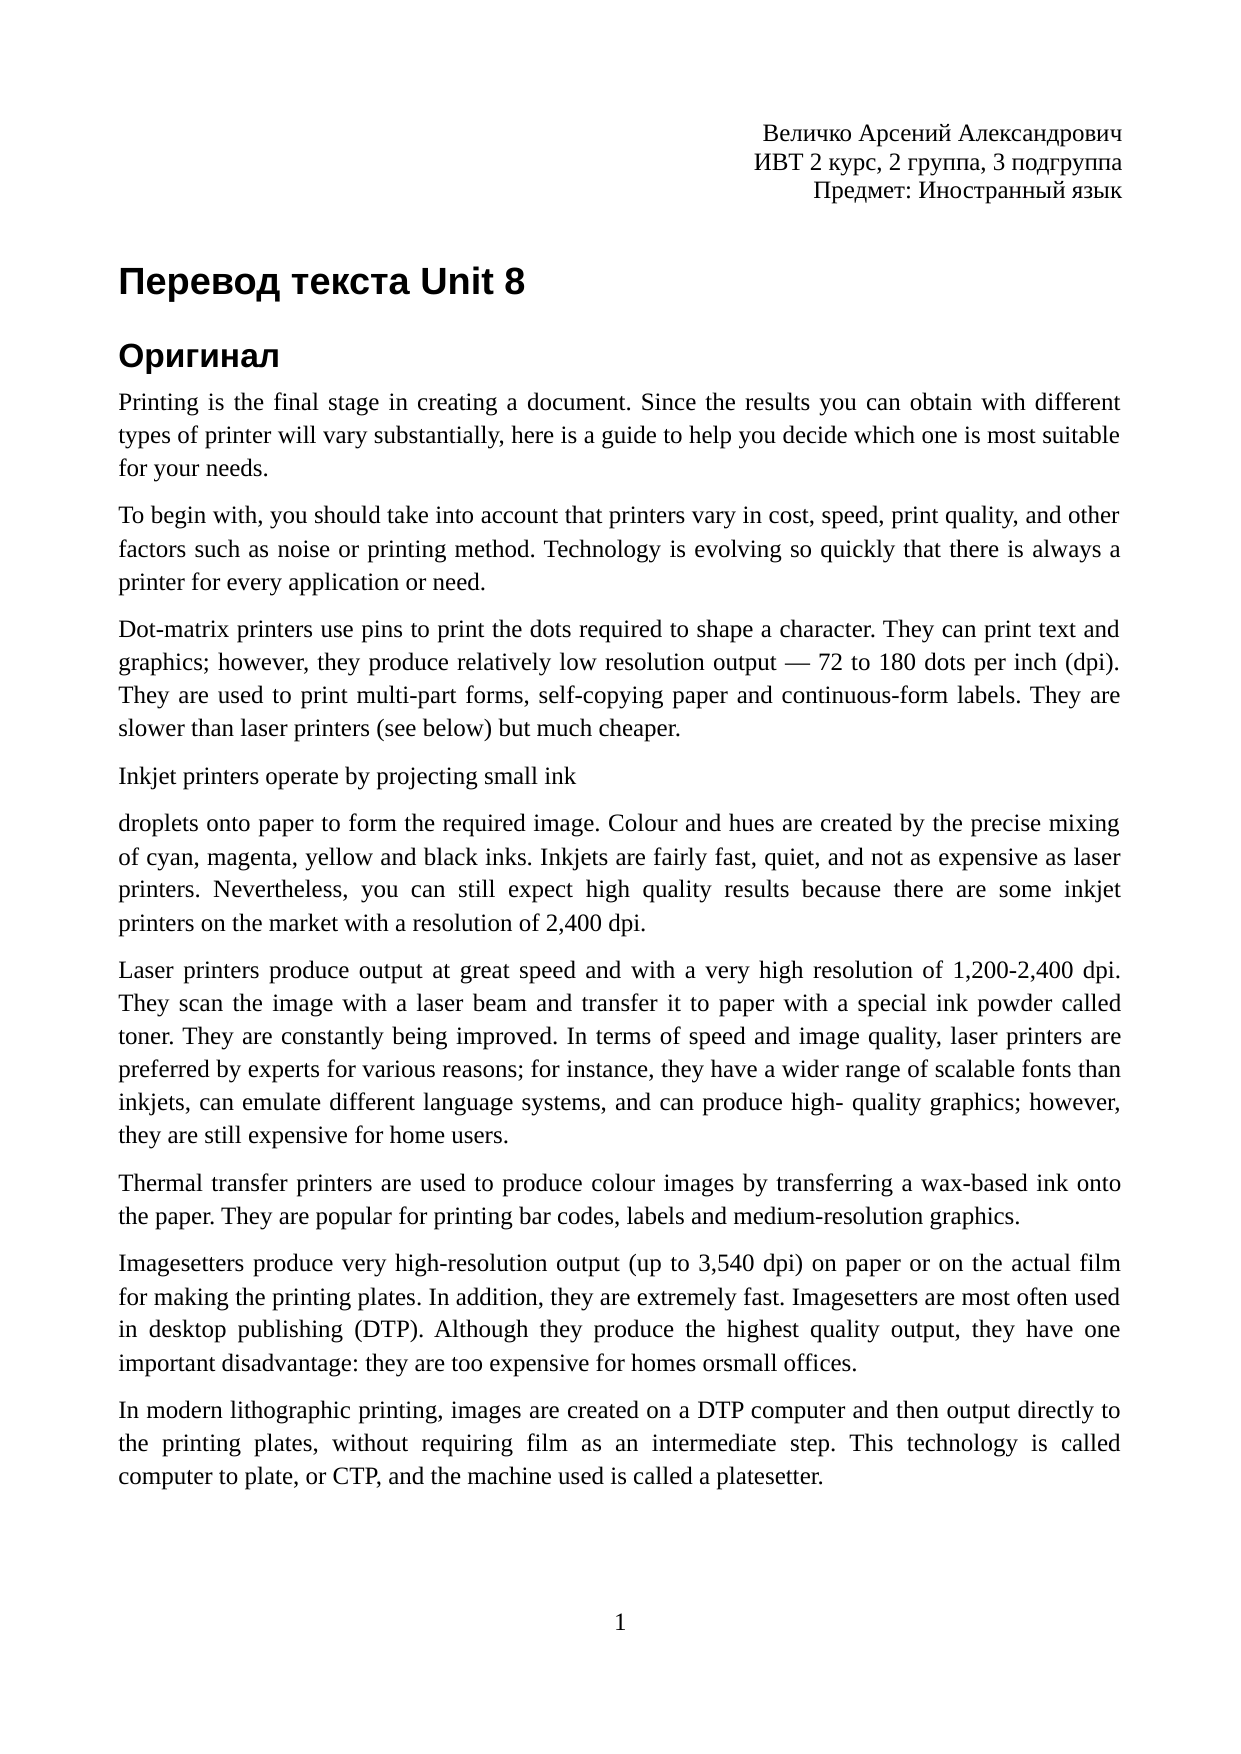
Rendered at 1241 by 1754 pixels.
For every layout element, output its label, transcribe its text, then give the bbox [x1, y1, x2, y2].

subtitle Перевод текста Unit 8 [118, 259, 1122, 302]
text Printing is the final stage in creating a document. Since the results you can obtain with different types of printer will vary substantially, here is a guide to help you decide which one is most suitable for your needs. [118, 387, 1122, 482]
text Thermal transfer printers are used to produce colour images by transferring a wax-based ink onto the paper. They are popular for printing bar codes, labels and medium-resolution graphics. [118, 1168, 1122, 1230]
text In modern lithographic printing, images are created on a DTP computer and then output directly to the printing plates, without requiring film as an intermediate step. This technology is called computer to plate, or CTP, and the machine used is called a platesetter. [118, 1395, 1122, 1490]
text Laser printers produce output at great speed and with a very high resolution of 1,200-2,400 dpi. They scan the image with a laser beam and transfer it to paper with a special ink powder called toner. They are constantly being improved. In terms of speed and image quality, laser printers are preferred by experts for various reasons; for instance, they have a wider range of scalable fonts than inkjets, can emulate different language systems, and can produce high- quality graphics; however, they are still expensive for home users. [118, 955, 1122, 1149]
text droplets onto paper to form the required image. Colour and hues are created by the precise mixing of cyan, magenta, yellow and black inks. Inkjets are fairly fast, quiet, and not as expensive as laser printers. Nevertheless, you can still expect high quality results because there are some inkjet printers on the market with a resolution of 2,400 dpi. [118, 808, 1122, 936]
subtitle Оригинал [118, 336, 1122, 374]
text Inkjet printers operate by projecting small ink [118, 761, 1122, 790]
text To begin with, you should take into account that printers vary in cost, speed, print quality, and other factors such as noise or printing method. Technology is evolving so quickly that there is always a printer for every application or need. [118, 501, 1122, 595]
text Imagesetters produce very high-resolution output (up to 3,540 dpi) on paper or on the actual film for making the printing plates. In addition, they are extremely fast. Imagesetters are most often used in desktop publishing (DTP). Although they produce the highest quality output, they have one important disadvantage: they are too expensive for homes orsmall offices. [118, 1248, 1122, 1376]
text Dot-matrix printers use pins to print the dots required to shape a character. They can print text and graphics; however, they produce relatively low resolution output — 72 to 180 dots per inch (dpi). They are used to print multi-part forms, self-copying paper and continuous-form labels. They are slower than laser printers (see below) but much cheaper. [118, 614, 1122, 742]
